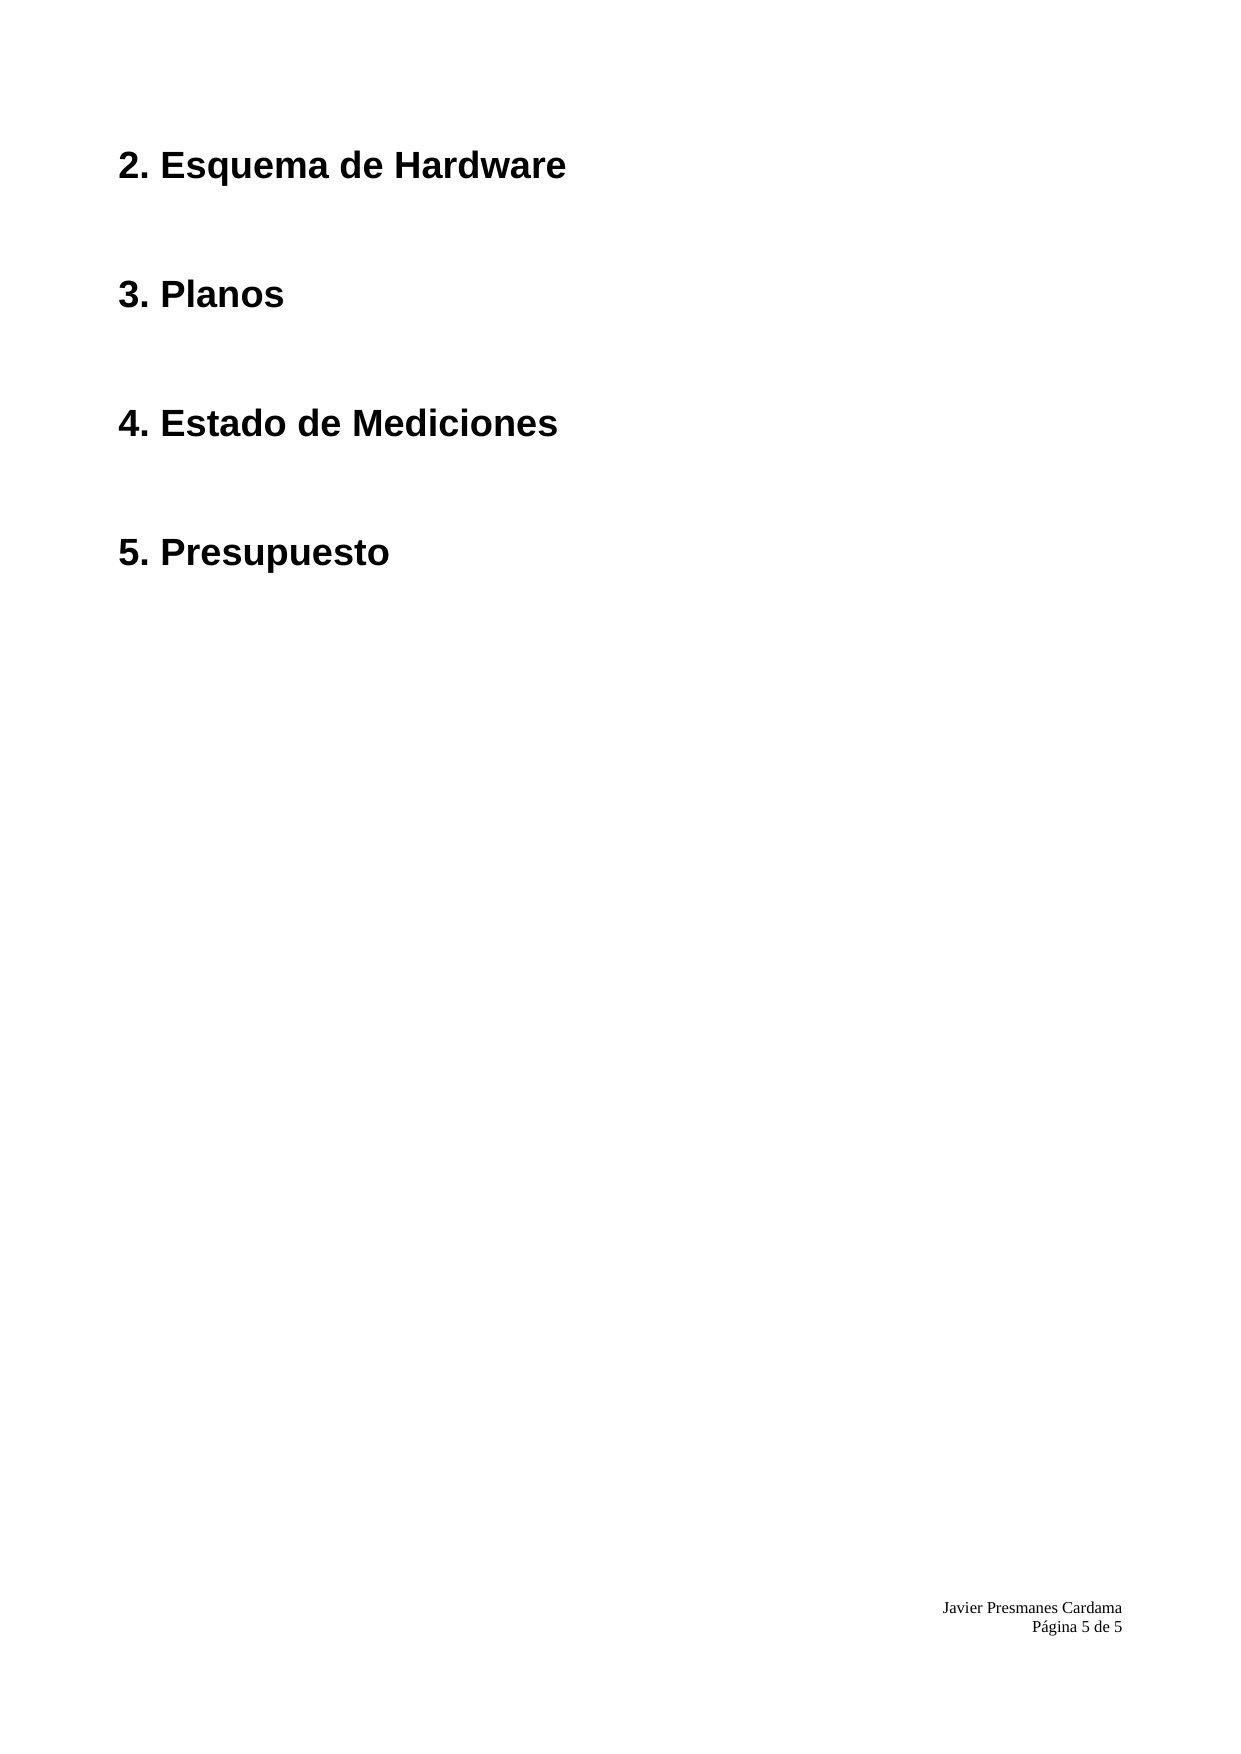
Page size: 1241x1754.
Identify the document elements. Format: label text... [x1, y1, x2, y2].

subtitle 3. Planos [118, 272, 1122, 316]
subtitle 5. Presupuesto [118, 529, 1122, 573]
subtitle 2. Esquema de Hardware [118, 143, 1122, 187]
subtitle 4. Estado de Mediciones [118, 401, 1122, 444]
